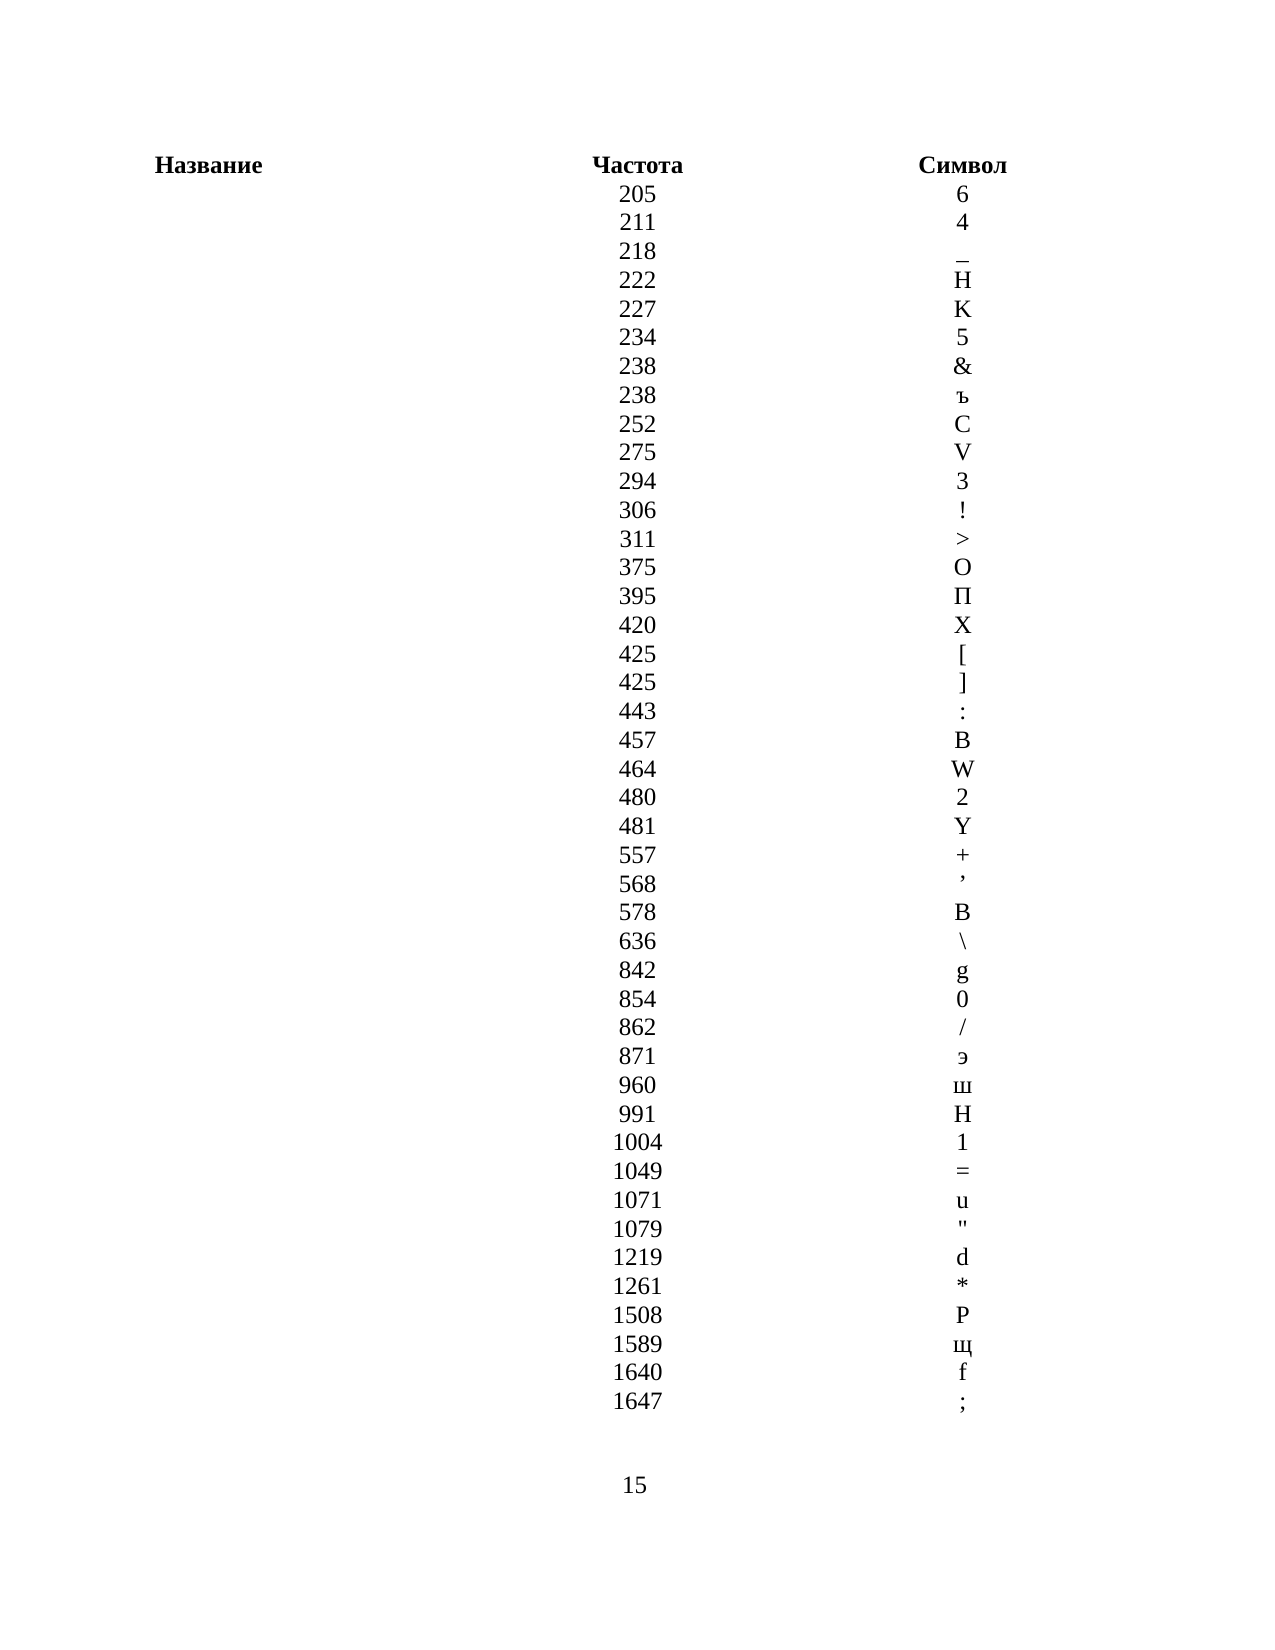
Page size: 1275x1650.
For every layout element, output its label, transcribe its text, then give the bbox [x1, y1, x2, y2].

table_cell [150, 725, 475, 754]
table_cell [150, 1070, 475, 1099]
table_cell 842 [475, 955, 800, 984]
table_cell [150, 1329, 475, 1357]
table_cell > [800, 524, 1125, 552]
table_cell [150, 524, 475, 552]
table_cell 425 [475, 639, 800, 667]
table_cell [150, 639, 475, 667]
table_cell _ [800, 236, 1125, 265]
table_cell 1079 [475, 1214, 800, 1242]
table_cell ] [800, 668, 1125, 696]
table_cell [150, 553, 475, 581]
table_cell 1508 [475, 1300, 800, 1329]
table_cell [ [800, 639, 1125, 667]
table_cell ’ [800, 869, 1125, 897]
table_header Название [150, 150, 475, 179]
table_cell 3 [800, 466, 1125, 495]
table_cell W [800, 754, 1125, 782]
table_cell ! [800, 495, 1125, 524]
table_cell [150, 1041, 475, 1070]
table_cell э [800, 1041, 1125, 1070]
table_cell Y [800, 811, 1125, 840]
table_cell 294 [475, 466, 800, 495]
table_cell [150, 754, 475, 782]
table_cell [150, 323, 475, 351]
table_cell О [800, 553, 1125, 581]
table_cell 211 [475, 208, 800, 236]
table_cell [150, 466, 475, 495]
table_cell 205 [475, 179, 800, 207]
table_cell g [800, 955, 1125, 984]
table_cell [150, 869, 475, 897]
table_cell [150, 1386, 475, 1415]
table_cell 420 [475, 610, 800, 639]
table_cell 5 [800, 323, 1125, 351]
table_cell ш [800, 1070, 1125, 1099]
table_cell [150, 898, 475, 926]
table_cell [150, 1300, 475, 1329]
table_cell [150, 380, 475, 409]
table_cell [150, 1214, 475, 1242]
table_cell [150, 955, 475, 984]
table_cell 425 [475, 668, 800, 696]
table_cell [150, 811, 475, 840]
table_cell 218 [475, 236, 800, 265]
table_cell 636 [475, 926, 800, 955]
table_cell [150, 1099, 475, 1127]
table_cell = [800, 1156, 1125, 1185]
table_cell 960 [475, 1070, 800, 1099]
table_cell [150, 1243, 475, 1271]
table_cell [150, 783, 475, 811]
table_cell H [800, 1099, 1125, 1127]
table_cell u [800, 1185, 1125, 1214]
table_cell В [800, 725, 1125, 754]
table_cell [150, 495, 475, 524]
table_cell K [800, 294, 1125, 322]
table_cell [150, 409, 475, 437]
table_cell 238 [475, 380, 800, 409]
table_cell 395 [475, 581, 800, 610]
table_cell [150, 984, 475, 1012]
table_cell * [800, 1271, 1125, 1300]
table_cell Н [800, 265, 1125, 294]
table_cell 568 [475, 869, 800, 897]
table_cell [150, 696, 475, 725]
table_cell 0 [800, 984, 1125, 1012]
table_cell [150, 926, 475, 955]
table_cell 1589 [475, 1329, 800, 1357]
table_cell [150, 581, 475, 610]
table_cell [150, 179, 475, 207]
table_cell [150, 236, 475, 265]
table_cell 854 [475, 984, 800, 1012]
table_cell 375 [475, 553, 800, 581]
table_cell X [800, 610, 1125, 639]
table_cell 6 [800, 179, 1125, 207]
table_cell P [800, 1300, 1125, 1329]
table_cell [150, 265, 475, 294]
table_cell [150, 668, 475, 696]
table_cell 234 [475, 323, 800, 351]
table_cell 464 [475, 754, 800, 782]
table_cell 1647 [475, 1386, 800, 1415]
table_cell 862 [475, 1013, 800, 1041]
table_cell [150, 1156, 475, 1185]
table_header Символ [800, 150, 1125, 179]
table_cell " [800, 1214, 1125, 1242]
table_cell 1261 [475, 1271, 800, 1300]
table_cell 306 [475, 495, 800, 524]
table_cell [150, 438, 475, 466]
table_cell / [800, 1013, 1125, 1041]
table_cell 991 [475, 1099, 800, 1127]
table_cell 2 [800, 783, 1125, 811]
table_cell [150, 1358, 475, 1386]
table_cell 311 [475, 524, 800, 552]
table_cell ъ [800, 380, 1125, 409]
table_cell 222 [475, 265, 800, 294]
table_cell [150, 1185, 475, 1214]
table_cell 578 [475, 898, 800, 926]
table_cell 481 [475, 811, 800, 840]
table_cell [150, 351, 475, 380]
table_cell 227 [475, 294, 800, 322]
table_cell [150, 1271, 475, 1300]
table_cell V [800, 438, 1125, 466]
table_cell [150, 294, 475, 322]
table_cell 1049 [475, 1156, 800, 1185]
table_cell 275 [475, 438, 800, 466]
table_header Частота [475, 150, 800, 179]
table_cell 4 [800, 208, 1125, 236]
table_cell 443 [475, 696, 800, 725]
table_cell : [800, 696, 1125, 725]
table_cell 1 [800, 1128, 1125, 1156]
table_cell С [800, 409, 1125, 437]
table_cell d [800, 1243, 1125, 1271]
table_cell + [800, 840, 1125, 869]
table_cell & [800, 351, 1125, 380]
table_cell [150, 208, 475, 236]
table_cell [150, 610, 475, 639]
table_cell \ [800, 926, 1125, 955]
table_cell 557 [475, 840, 800, 869]
table_cell 252 [475, 409, 800, 437]
table_cell 238 [475, 351, 800, 380]
table_cell B [800, 898, 1125, 926]
table_cell щ [800, 1329, 1125, 1357]
table_cell 480 [475, 783, 800, 811]
table_cell [150, 840, 475, 869]
table_cell 457 [475, 725, 800, 754]
table_cell 1640 [475, 1358, 800, 1386]
table_cell 1071 [475, 1185, 800, 1214]
table_cell 1219 [475, 1243, 800, 1271]
table_cell ; [800, 1386, 1125, 1415]
table_cell П [800, 581, 1125, 610]
table_cell [150, 1128, 475, 1156]
table_cell [150, 1013, 475, 1041]
table_cell 871 [475, 1041, 800, 1070]
table_cell f [800, 1358, 1125, 1386]
table_cell 1004 [475, 1128, 800, 1156]
